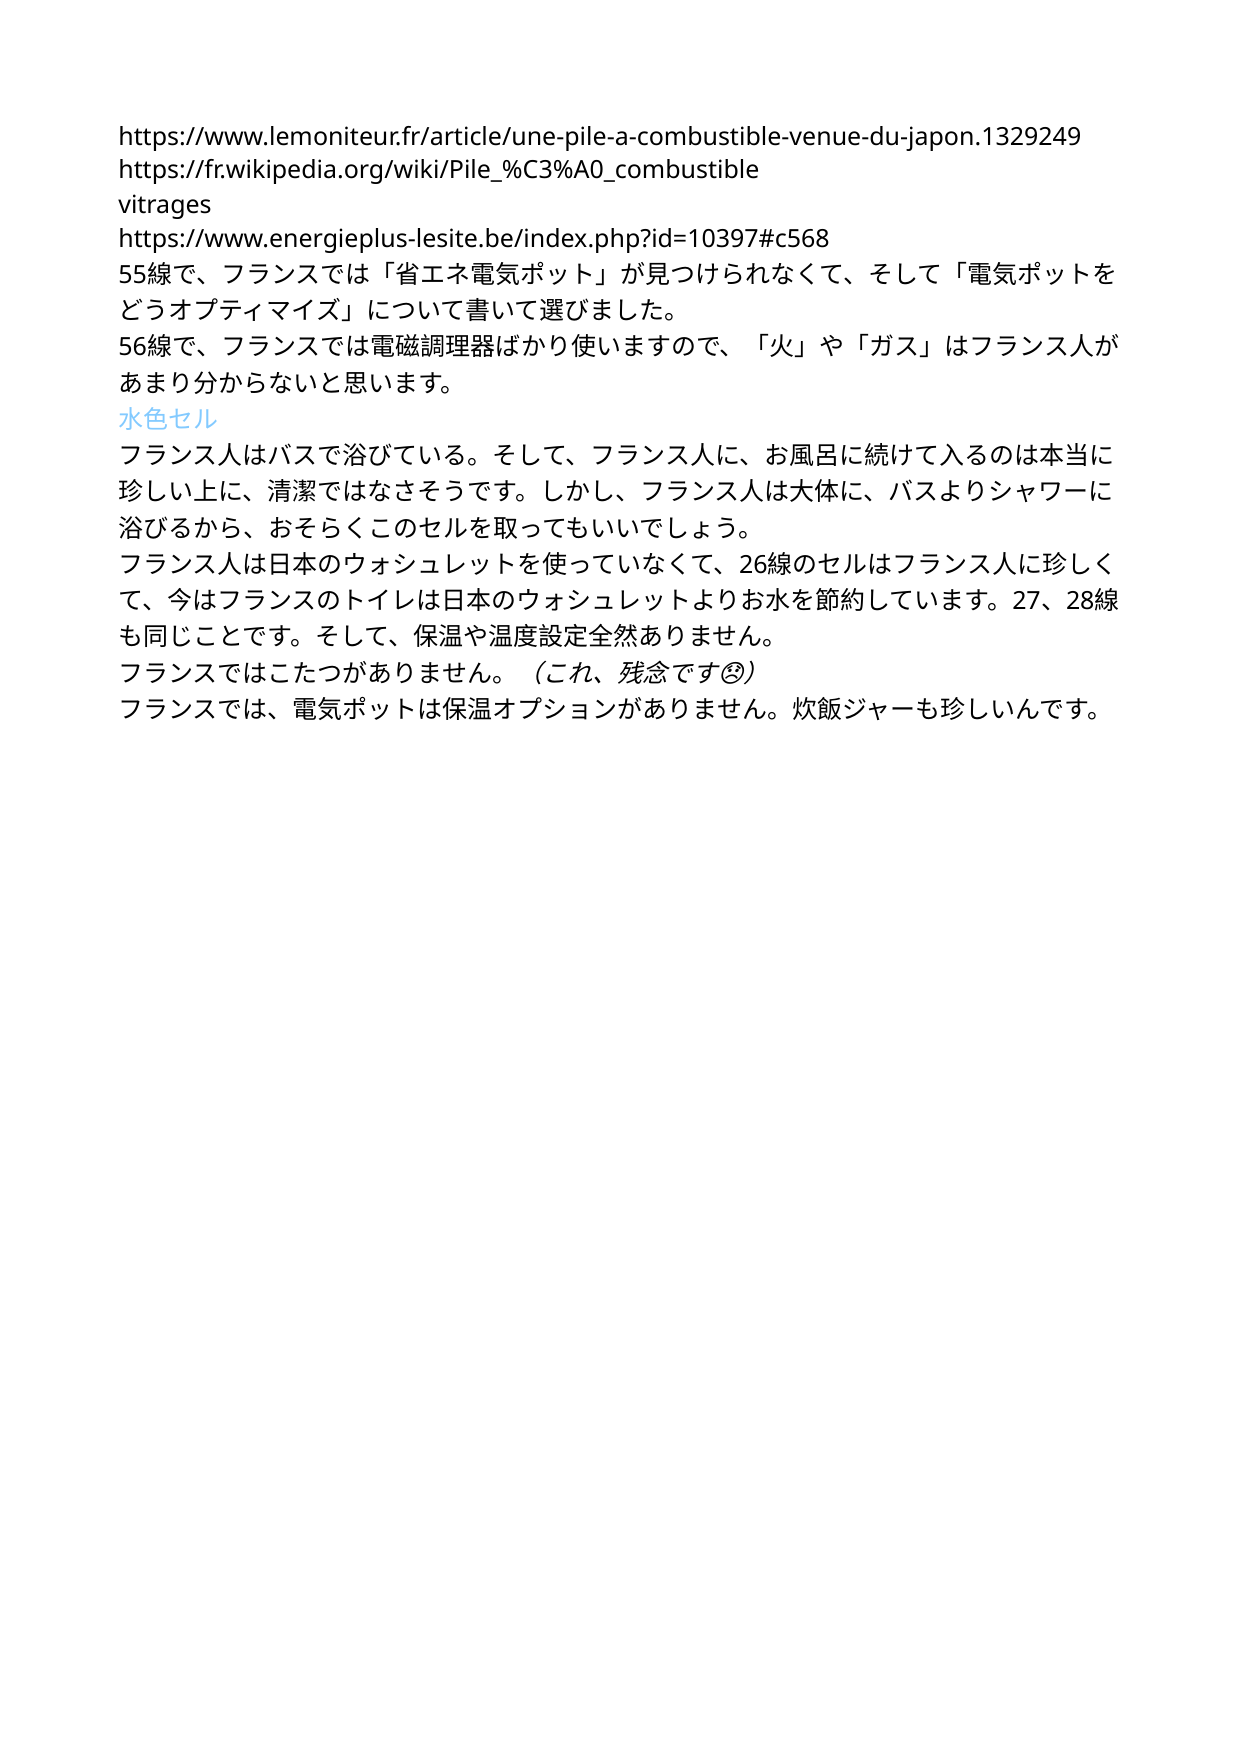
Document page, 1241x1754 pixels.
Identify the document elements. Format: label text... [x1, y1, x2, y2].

text 水色セル [118, 399, 1122, 436]
text フランスではこたつがありません。（これ、残念です😞） [118, 653, 1122, 689]
text フランスでは、電気ポットは保温オプションがありません。炊飯ジャーも珍しいんです。 [118, 689, 1122, 726]
text https://www.lemoniteur.fr/article/une-pile-a-combustible-venue-du-japon.1329249 [118, 118, 1122, 152]
text vitrages [118, 186, 1122, 220]
text 55線で、フランスでは「省エネ電気ポット」が見つけられなくて、そして「電気ポットをどうオプティマイズ」について書いて選びました。 [118, 254, 1122, 327]
text フランス人は日本のウォシュレットを使っていなくて、26線のセルはフランス人に珍しくて、今はフランスのトイレは日本のウォシュレットよりお水を節約しています。27、28線も同じことです。そして、保温や温度設定全然ありません。 [118, 544, 1122, 653]
text https://www.energieplus-lesite.be/index.php?id=10397#c568 [118, 220, 1122, 254]
text https://fr.wikipedia.org/wiki/Pile_%C3%A0_combustible [118, 152, 1122, 186]
text 56線で、フランスでは電磁調理器ばかり使いますので、「火」や「ガス」はフランス人があまり分からないと思います。 [118, 327, 1122, 399]
text フランス人はバスで浴びている。そして、フランス人に、お風呂に続けて入るのは本当に珍しい上に、清潔ではなさそうです。しかし、フランス人は大体に、バスよりシャワーに浴びるから、おそらくこのセルを取ってもいいでしょう。 [118, 436, 1122, 544]
